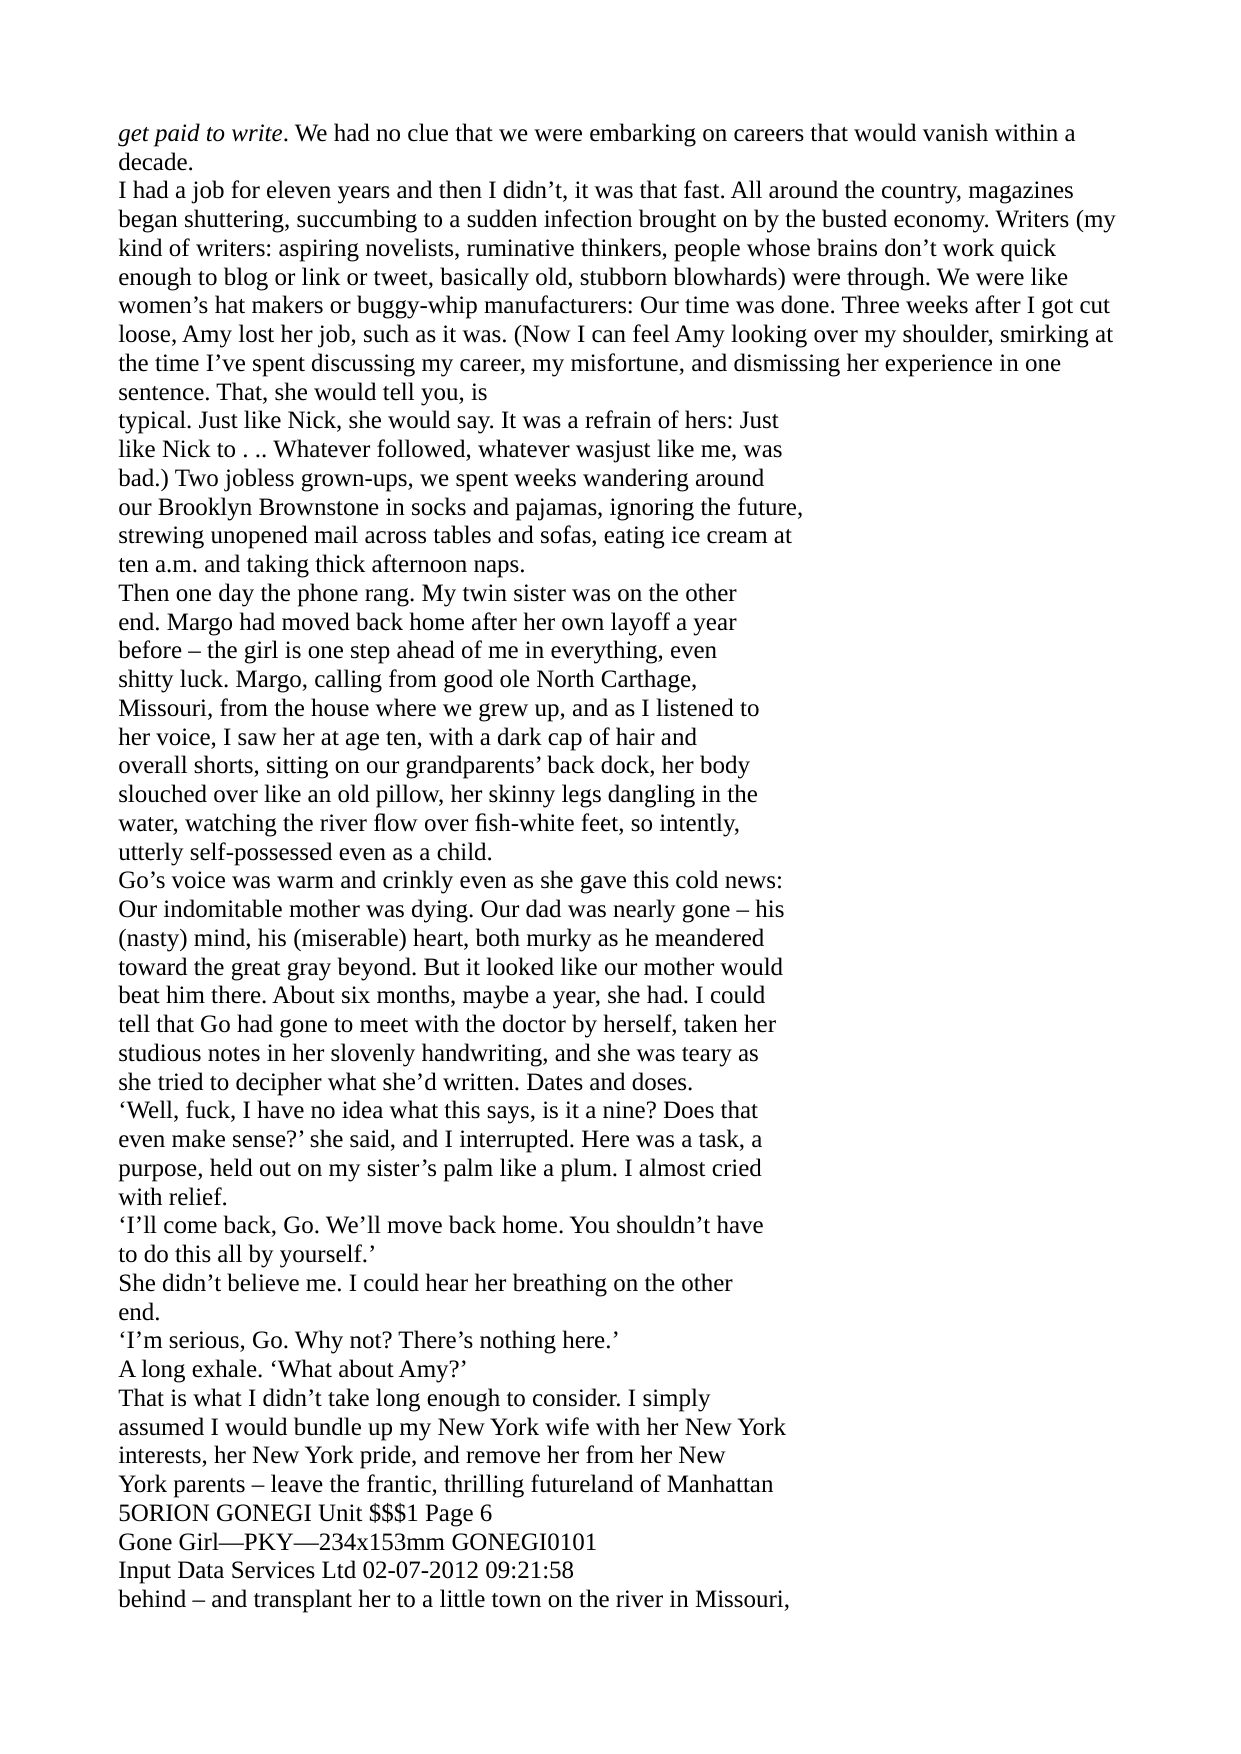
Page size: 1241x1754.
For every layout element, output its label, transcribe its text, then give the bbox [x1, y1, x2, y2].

text slouched over like an old pillow, her skinny legs dangling in the [118, 779, 1122, 808]
text water, watching the river ﬂow over ﬁsh-white feet, so intently, [118, 808, 1122, 837]
text Go’s voice was warm and crinkly even as she gave this cold news: [118, 866, 1122, 894]
text overall shorts, sitting on our grandparents’ back dock, her body [118, 751, 1122, 779]
text beat him there. About six months, maybe a year, she had. I could [118, 981, 1122, 1009]
text 5ORION GONEGI Unit $$$1 Page 6 [118, 1498, 1122, 1527]
text purpose, held out on my sister’s palm like a plum. I almost cried [118, 1153, 1122, 1182]
text tell that Go had gone to meet with the doctor by herself, taken her [118, 1009, 1122, 1038]
text York parents – leave the frantic, thrilling futureland of Manhattan [118, 1469, 1122, 1498]
text ‘I’ll come back, Go. We’ll move back home. You shouldn’t have [118, 1211, 1122, 1239]
text get paid to write. We had no clue that we were embarking on careers that would vanish within a decade. [118, 118, 1122, 176]
text ten a.m. and taking thick afternoon naps. [118, 549, 1122, 578]
text bad.) Two jobless grown-ups, we spent weeks wandering around [118, 463, 1122, 492]
text Missouri, from the house where we grew up, and as I listened to [118, 693, 1122, 722]
text interests, her New York pride, and remove her from her New [118, 1441, 1122, 1469]
text behind – and transplant her to a little town on the river in Missouri, [118, 1584, 1122, 1613]
text That is what I didn’t take long enough to consider. I simply [118, 1383, 1122, 1412]
text Then one day the phone rang. My twin sister was on the other [118, 578, 1122, 607]
text strewing unopened mail across tables and sofas, eating ice cream at [118, 521, 1122, 549]
text even make sense?’ she said, and I interrupted. Here was a task, a [118, 1124, 1122, 1153]
text A long exhale. ‘What about Amy?’ [118, 1354, 1122, 1383]
text with relief. [118, 1182, 1122, 1211]
text Our indomitable mother was dying. Our dad was nearly gone – his [118, 894, 1122, 923]
text end. Margo had moved back home after her own layoff a year [118, 607, 1122, 636]
text shitty luck. Margo, calling from good ole North Carthage, [118, 664, 1122, 693]
text the time I’ve spent discussing my career, my misfortune, and dismissing her experience in one sentence. That, she would tell you, is [118, 348, 1122, 406]
text Gone Girl—PKY—234x153mm GONEGI0101 [118, 1527, 1122, 1556]
text to do this all by yourself.’ [118, 1239, 1122, 1268]
text her voice, I saw her at age ten, with a dark cap of hair and [118, 722, 1122, 751]
text Input Data Services Ltd 02-07-2012 09:21:58 [118, 1556, 1122, 1584]
text utterly self-possessed even as a child. [118, 837, 1122, 866]
text I had a job for eleven years and then I didn’t, it was that fast. All around the country, magazines began shuttering, succumbing to a sudden infection brought on by the busted economy. Writers (my kind of writers: aspiring novelists, ruminative thinkers, people whose brains don’t work quick enough to blog or link or tweet, basically old, stubborn blowhards) were through. We were like women’s hat makers or buggy-whip manufacturers: Our time was done. Three weeks after I got cut loose, Amy lost her job, such as it was. (Now I can feel Amy looking over my shoulder, smirking at [118, 176, 1122, 348]
text studious notes in her slovenly handwriting, and she was teary as [118, 1038, 1122, 1067]
text ‘Well, fuck, I have no idea what this says, is it a nine? Does that [118, 1096, 1122, 1124]
text end. [118, 1297, 1122, 1326]
text She didn’t believe me. I could hear her breathing on the other [118, 1268, 1122, 1297]
text typical. Just like Nick, she would say. It was a refrain of hers: Just [118, 406, 1122, 434]
text toward the great gray beyond. But it looked like our mother would [118, 952, 1122, 981]
text (nasty) mind, his (miserable) heart, both murky as he meandered [118, 923, 1122, 952]
text ‘I’m serious, Go. Why not? There’s nothing here.’ [118, 1326, 1122, 1354]
text before – the girl is one step ahead of me in everything, even [118, 636, 1122, 664]
text like Nick to . .. Whatever followed, whatever wasjust like me, was [118, 434, 1122, 463]
text she tried to decipher what she’d written. Dates and doses. [118, 1067, 1122, 1096]
text our Brooklyn Brownstone in socks and pajamas, ignoring the future, [118, 492, 1122, 521]
text assumed I would bundle up my New York wife with her New York [118, 1412, 1122, 1441]
